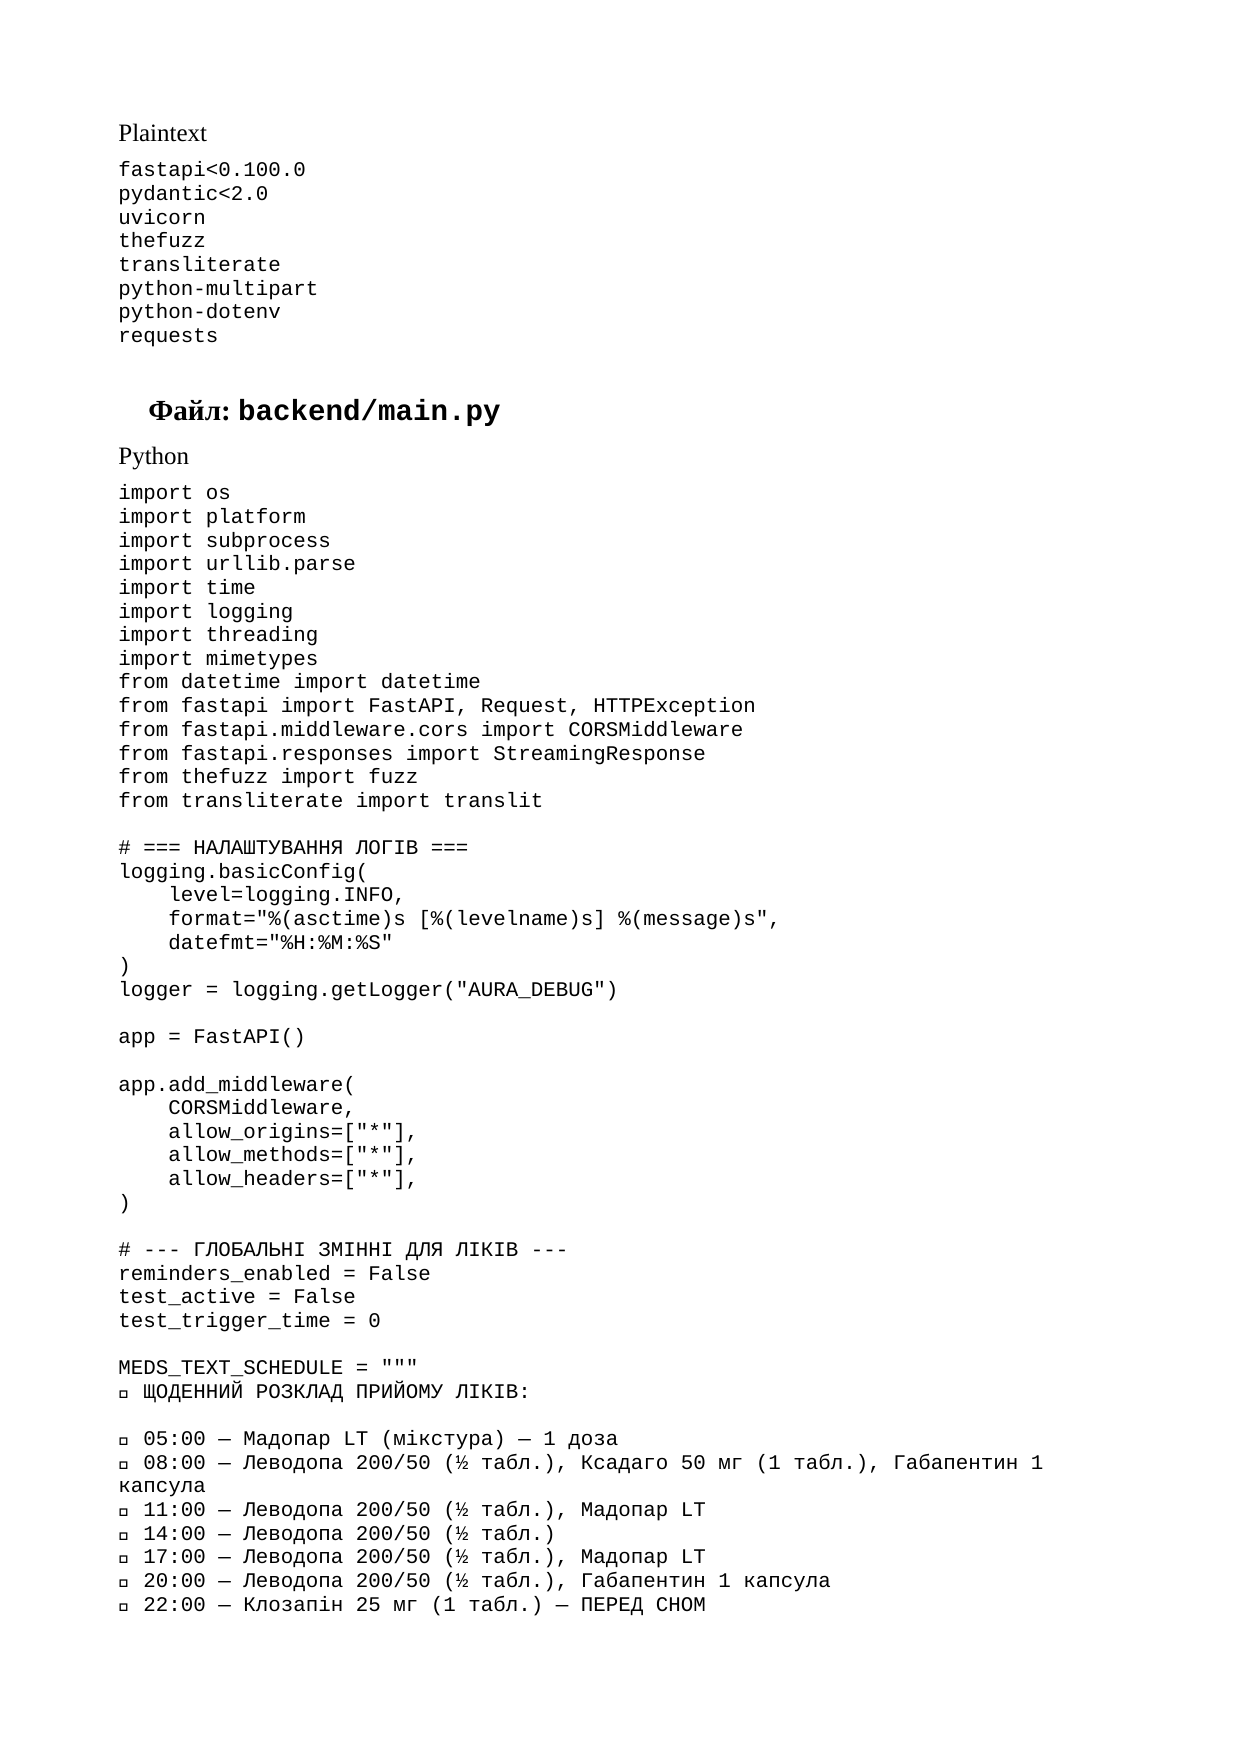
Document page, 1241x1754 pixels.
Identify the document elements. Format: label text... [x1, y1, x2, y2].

text # === НАЛАШТУВАННЯ ЛОГІВ === [118, 837, 1122, 861]
text from fastapi import FastAPI, Request, HTTPException [118, 695, 1122, 719]
text allow_headers=["*"], [118, 1168, 1122, 1192]
text from fastapi.middleware.cors import CORSMiddleware [118, 719, 1122, 742]
text Plaintext [118, 118, 1122, 147]
text datefmt="%H:%M:%S" [118, 932, 1122, 955]
text format="%(asctime)s [%(levelname)s] %(message)s", [118, 908, 1122, 932]
text from datetime import datetime [118, 672, 1122, 695]
text requests [118, 325, 1122, 348]
text ) [118, 1192, 1122, 1215]
text logger = logging.getLogger("AURA_DEBUG") [118, 979, 1122, 1003]
text app = FastAPI() [118, 1026, 1122, 1050]
text import mimetypes [118, 648, 1122, 672]
text import os [118, 482, 1122, 506]
text import urllib.parse [118, 553, 1122, 577]
text logging.basicConfig( [118, 861, 1122, 884]
text from fastapi.responses import StreamingResponse [118, 742, 1122, 766]
text allow_methods=["*"], [118, 1144, 1122, 1168]
text thefuzz [118, 230, 1122, 254]
text from transliterate import translit [118, 790, 1122, 813]
text transliterate [118, 254, 1122, 278]
text python-dotenv [118, 301, 1122, 325]
text  08:00 — Леводопа 200/50 (½ табл.), Ксадаго 50 мг (1 табл.), Габапентин 1 капсула [118, 1452, 1122, 1499]
text # --- ГЛОБАЛЬНІ ЗМІННІ ДЛЯ ЛІКІВ --- [118, 1239, 1122, 1263]
text pydantic<2.0 [118, 183, 1122, 207]
text import subprocess [118, 530, 1122, 553]
text  ЩОДЕННИЙ РОЗКЛАД ПРИЙОМУ ЛІКІВ: [118, 1381, 1122, 1404]
text import platform [118, 506, 1122, 530]
text import logging [118, 601, 1122, 624]
text  11:00 — Леводопа 200/50 (½ табл.), Мадопар LT [118, 1499, 1122, 1523]
text level=logging.INFO, [118, 884, 1122, 908]
text  17:00 — Леводопа 200/50 (½ табл.), Мадопар LT [118, 1546, 1122, 1570]
text Python [118, 441, 1122, 470]
text allow_origins=["*"], [118, 1121, 1122, 1144]
text uvicorn [118, 207, 1122, 230]
text CORSMiddleware, [118, 1097, 1122, 1121]
subtitle 📂 Файл: backend/main.py [118, 393, 1122, 429]
text python-multipart [118, 278, 1122, 301]
text  22:00 — Клозапін 25 мг (1 табл.) — ПЕРЕД СНОМ [118, 1594, 1122, 1617]
text import threading [118, 624, 1122, 648]
text from thefuzz import fuzz [118, 766, 1122, 790]
text  20:00 — Леводопа 200/50 (½ табл.), Габапентин 1 капсула [118, 1570, 1122, 1594]
text fastapi<0.100.0 [118, 159, 1122, 183]
text ) [118, 955, 1122, 979]
text test_active = False [118, 1286, 1122, 1310]
text test_trigger_time = 0 [118, 1310, 1122, 1334]
text MEDS_TEXT_SCHEDULE = """ [118, 1357, 1122, 1381]
text import time [118, 577, 1122, 601]
text app.add_middleware( [118, 1073, 1122, 1097]
text  14:00 — Леводопа 200/50 (½ табл.) [118, 1523, 1122, 1546]
text reminders_enabled = False [118, 1263, 1122, 1286]
text  05:00 — Мадопар LT (мікстура) — 1 доза [118, 1428, 1122, 1452]
